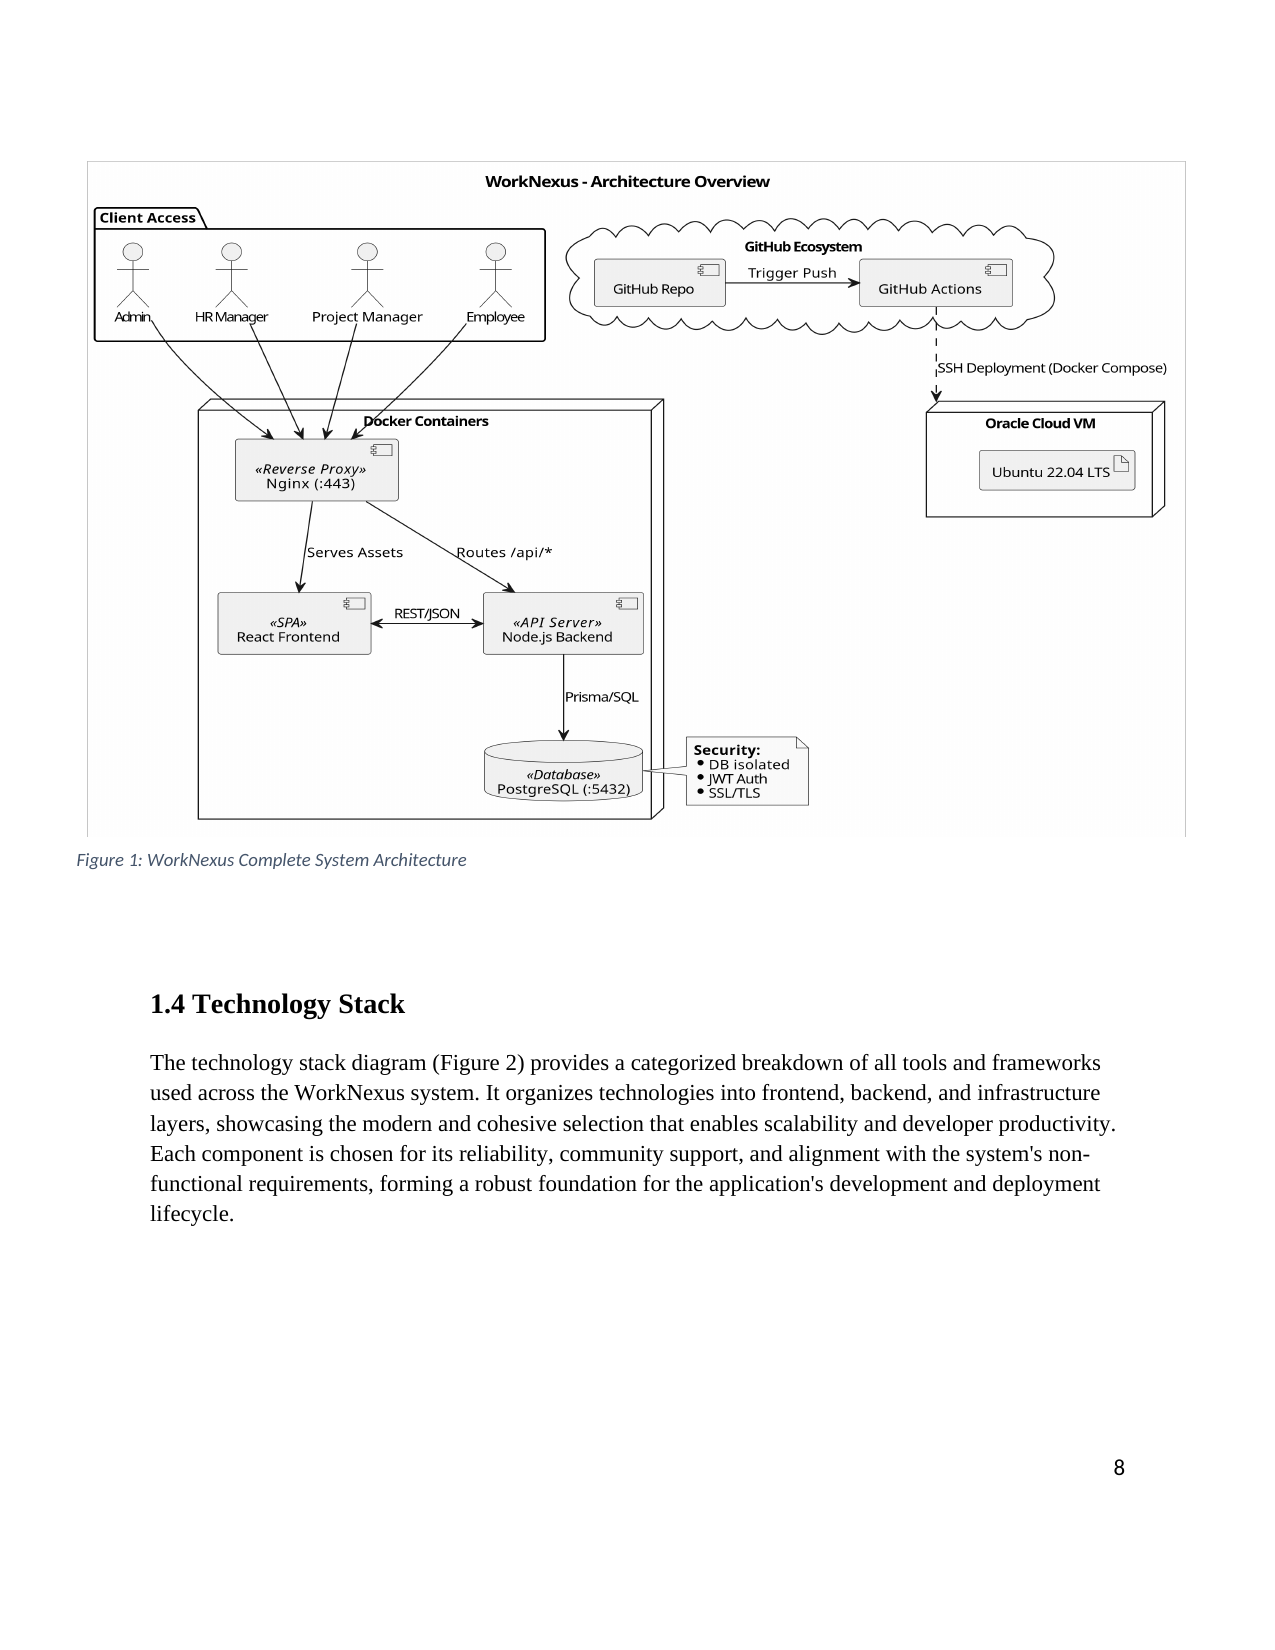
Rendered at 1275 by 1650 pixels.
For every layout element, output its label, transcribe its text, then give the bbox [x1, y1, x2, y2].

text Figure 1: WorkNexus Complete System Architecture [76, 849, 1199, 871]
subtitle 1.4 Technology Stack [150, 988, 1125, 1020]
text The technology stack diagram (Figure 2) provides a categorized breakdown of all tools and frameworks used across the WorkNexus system. It organizes technologies into frontend, backend, and infrastructure layers, showcasing the modern and cohesive selection that enables scalability and developer productivity. Each component is chosen for its reliability, community support, and alignment with the system's non-functional requirements, forming a robust foundation for the application's development and deployment lifecycle. [150, 1049, 1125, 1227]
picture [76, 150, 1199, 849]
